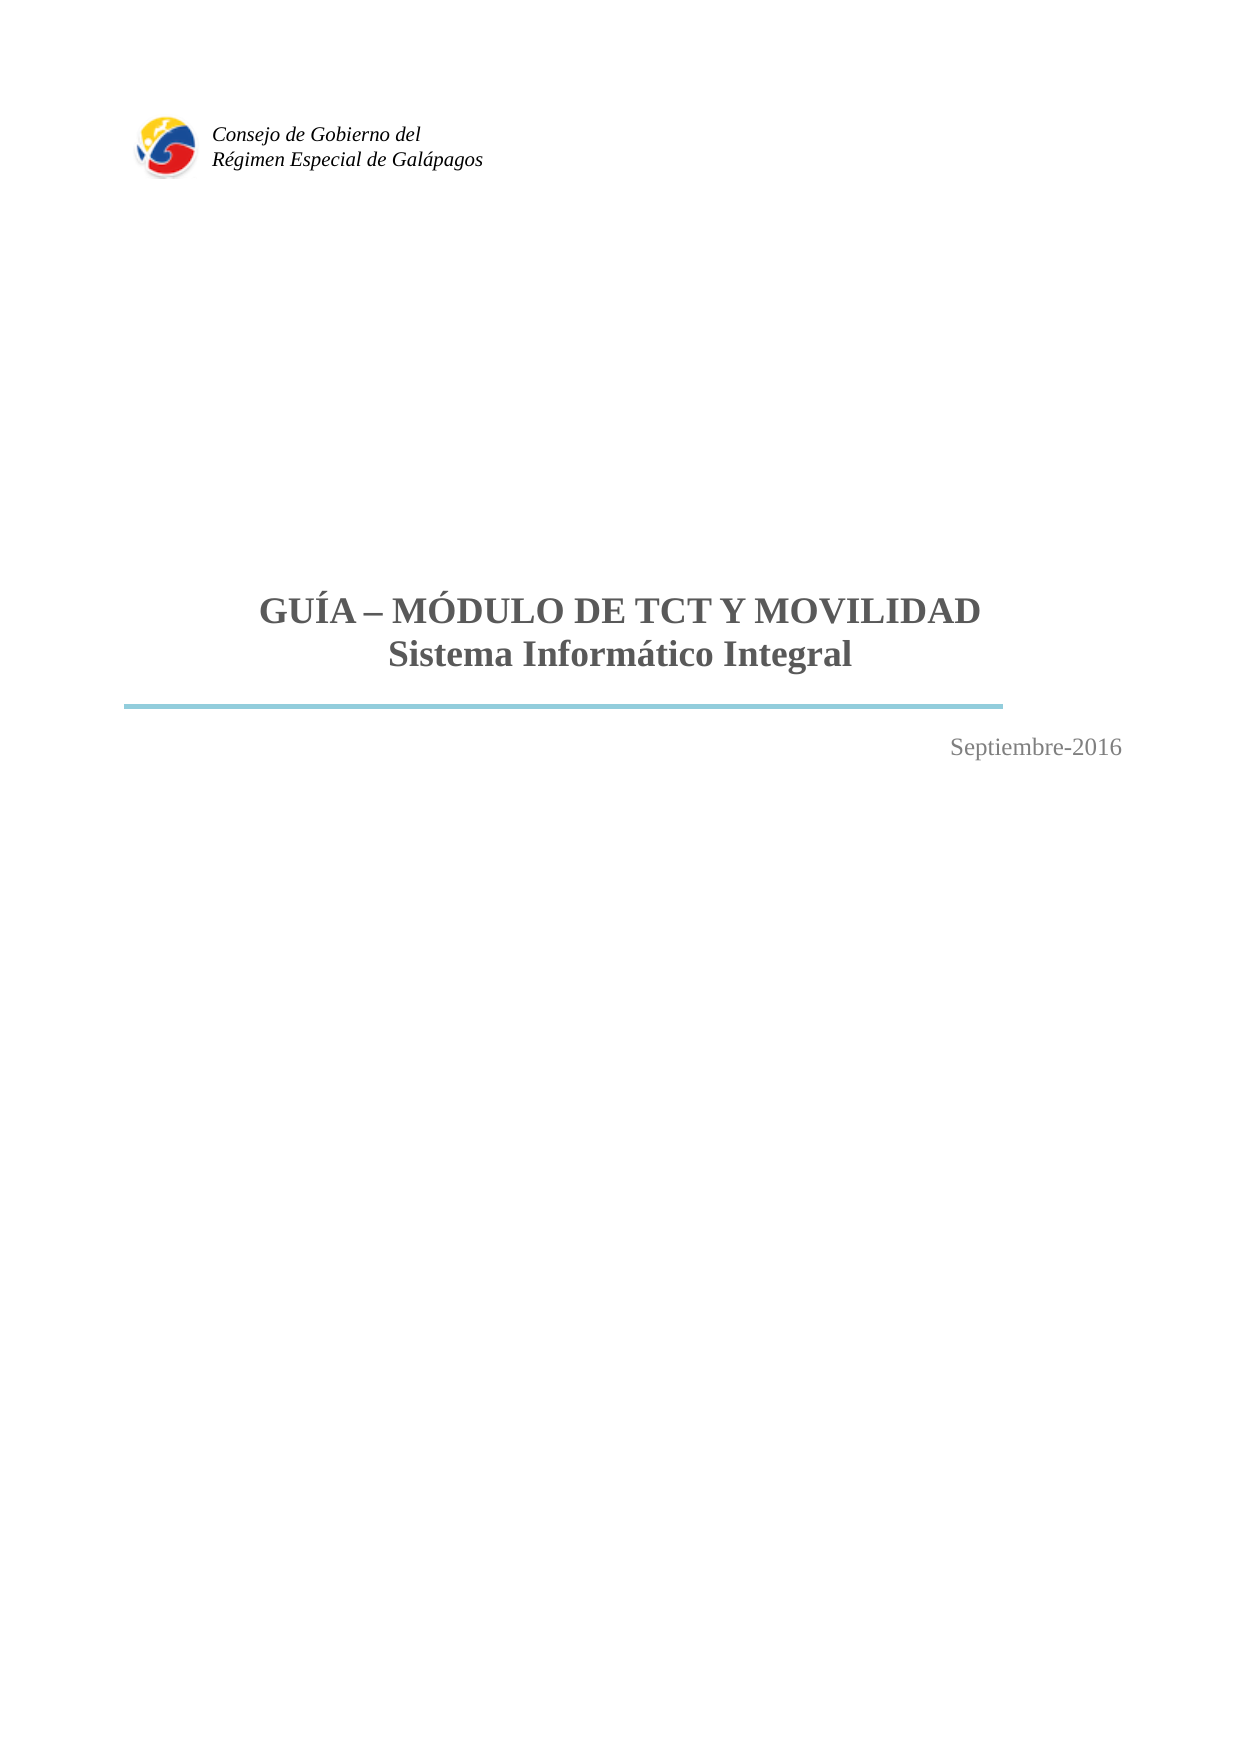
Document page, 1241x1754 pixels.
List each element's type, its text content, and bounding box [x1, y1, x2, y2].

text GUÍA – MÓDULO DE TCT Y MOVILIDAD [118, 588, 1122, 632]
text Septiembre-2016 [118, 732, 1122, 761]
picture [129, 113, 208, 179]
text Sistema Informático Integral [118, 632, 1122, 675]
